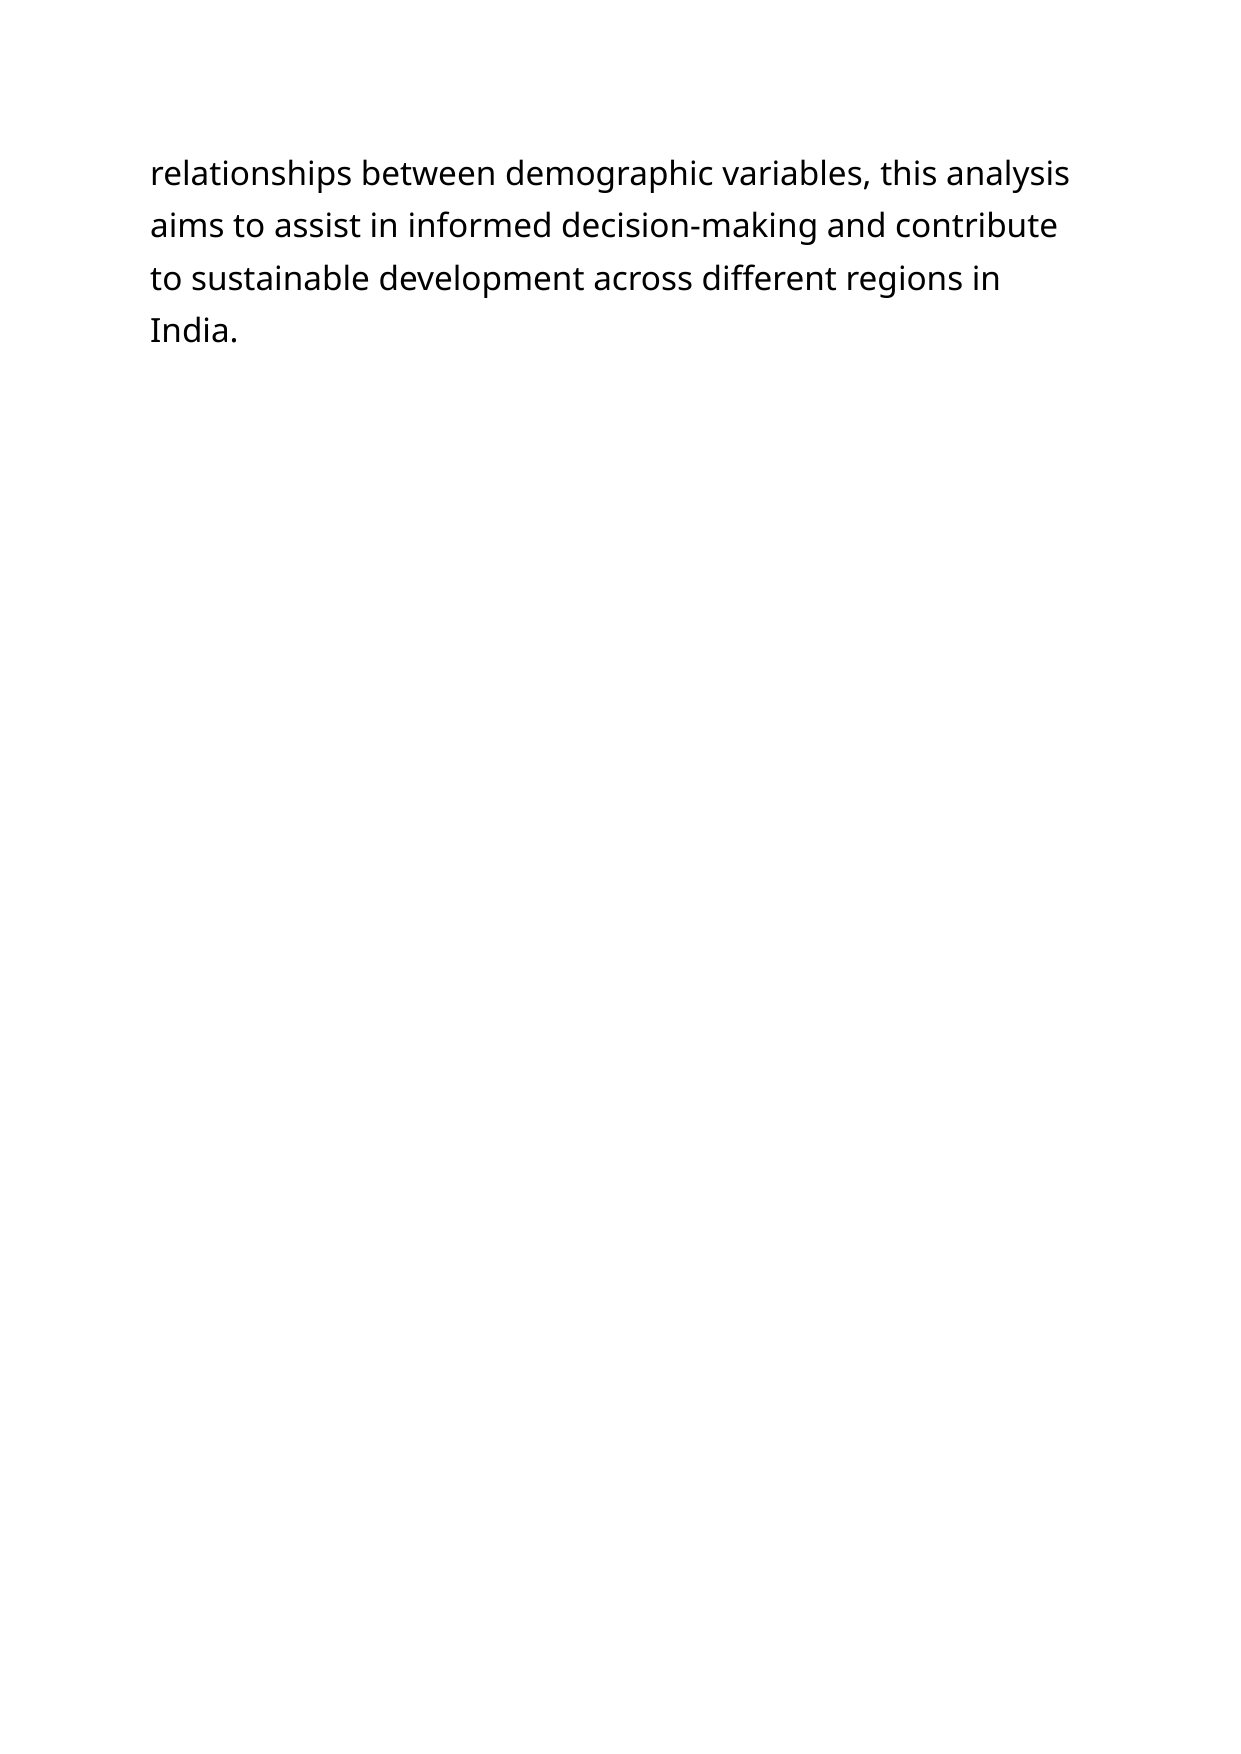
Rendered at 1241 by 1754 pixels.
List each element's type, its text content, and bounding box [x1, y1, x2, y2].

text relationships between demographic variables, this analysis aims to assist in informed decision-making and contribute to sustainable development across different regions in India. [150, 150, 1090, 352]
